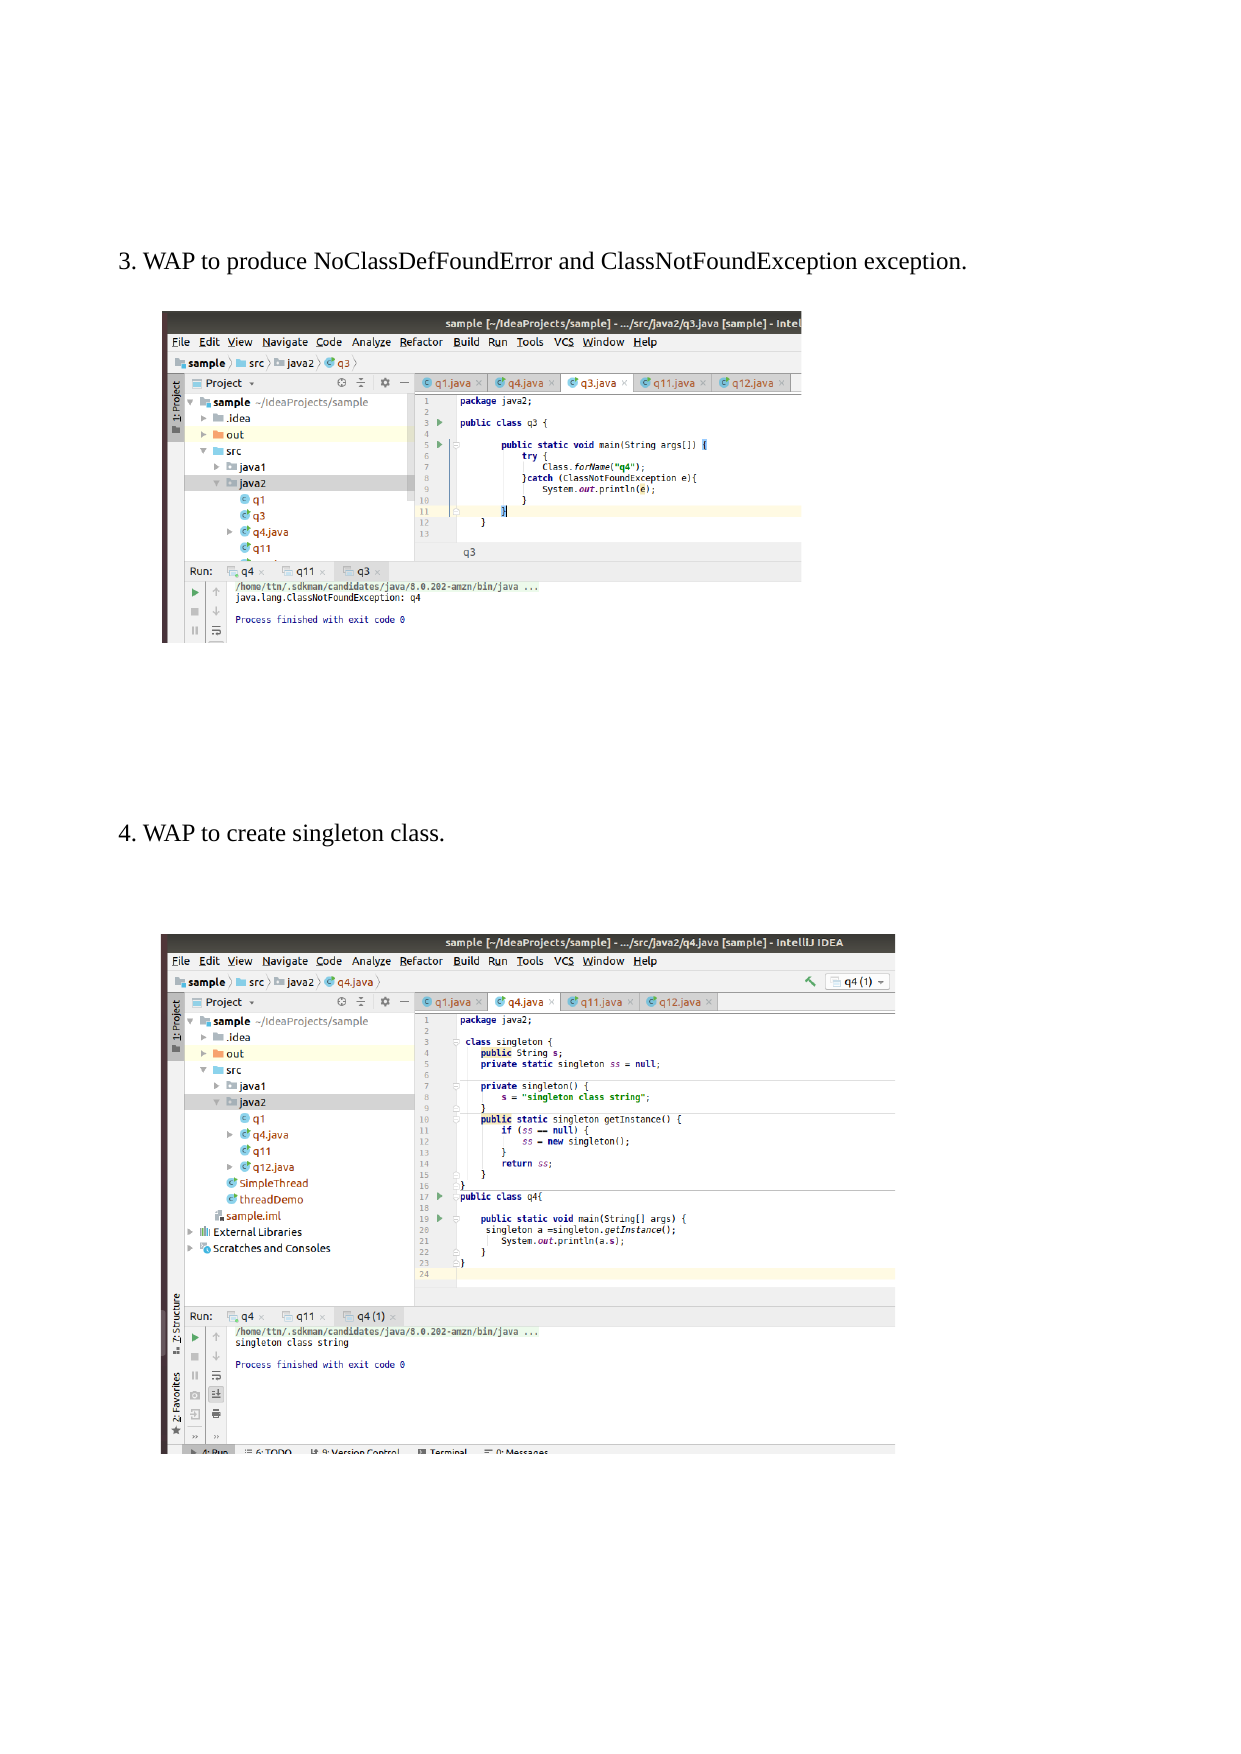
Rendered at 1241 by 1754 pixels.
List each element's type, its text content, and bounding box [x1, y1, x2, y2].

picture [160, 934, 895, 1454]
text 4. WAP to create singleton class. [118, 818, 1122, 846]
picture [162, 311, 802, 643]
text 3. WAP to produce NoClassDefFoundError and ClassNotFoundException exception. [118, 213, 1122, 275]
